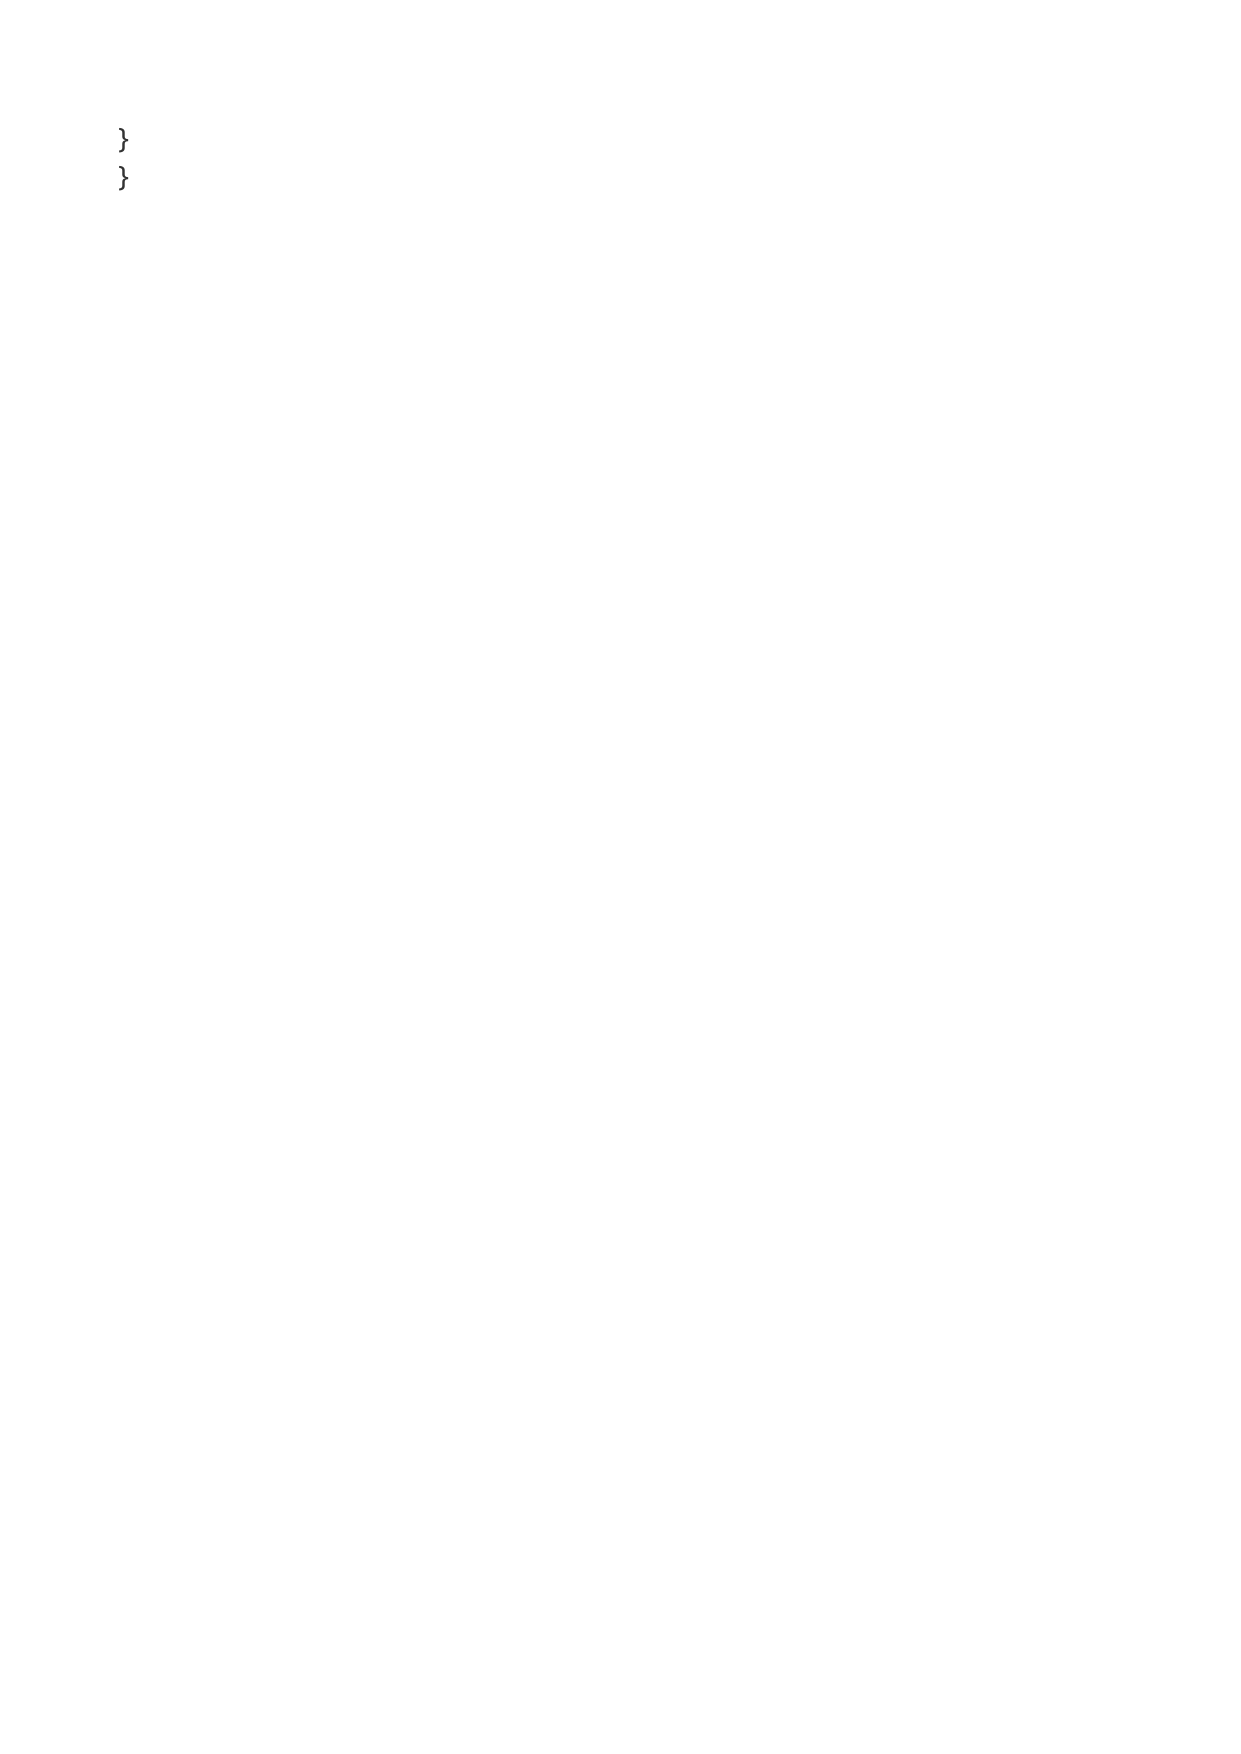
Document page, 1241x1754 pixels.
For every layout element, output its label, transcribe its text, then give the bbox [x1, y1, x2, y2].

text } [118, 118, 1122, 156]
text } [118, 156, 1122, 195]
